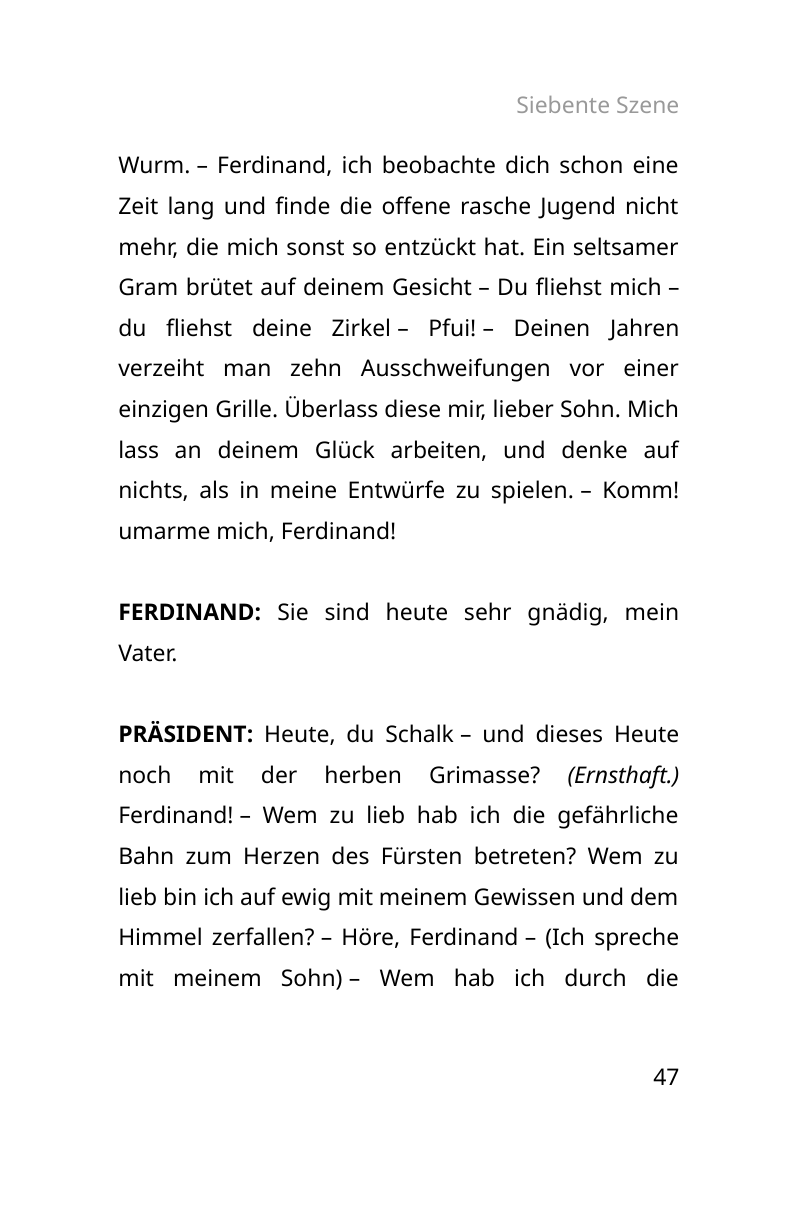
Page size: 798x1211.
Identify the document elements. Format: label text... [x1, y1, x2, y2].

text PRÄSIDENT: Heute, du Schalk – und dieses Heute noch mit der herben Grimasse? (Ernsthaft.) Ferdinand! – Wem zu lieb hab ich die gefährliche Bahn zum Herzen des Fürsten betreten? Wem zu lieb bin ich auf ewig mit meinem Gewissen und dem Himmel zerfallen? – Höre, Ferdinand – (Ich spreche mit meinem Sohn) – Wem hab ich durch die [118, 689, 679, 993]
text FERDINAND: Sie sind heute sehr gnädig, mein Vater. [118, 567, 679, 668]
text Wurm. – Ferdinand, ich beobachte dich schon eine Zeit lang und finde die offene rasche Jugend nicht mehr, die mich sonst so entzückt hat. Ein seltsamer Gram brütet auf deinem Gesicht – Du fliehst mich – du fliehst deine Zirkel – Pfui! – Deinen Jahren verzeiht man zehn Ausschweifungen vor einer einzigen Grille. Überlass diese mir, lieber Sohn. Mich lass an deinem Glück arbeiten, und denke auf nichts, als in meine Entwürfe zu spielen. – Komm! umarme mich, Ferdinand! [118, 149, 679, 546]
